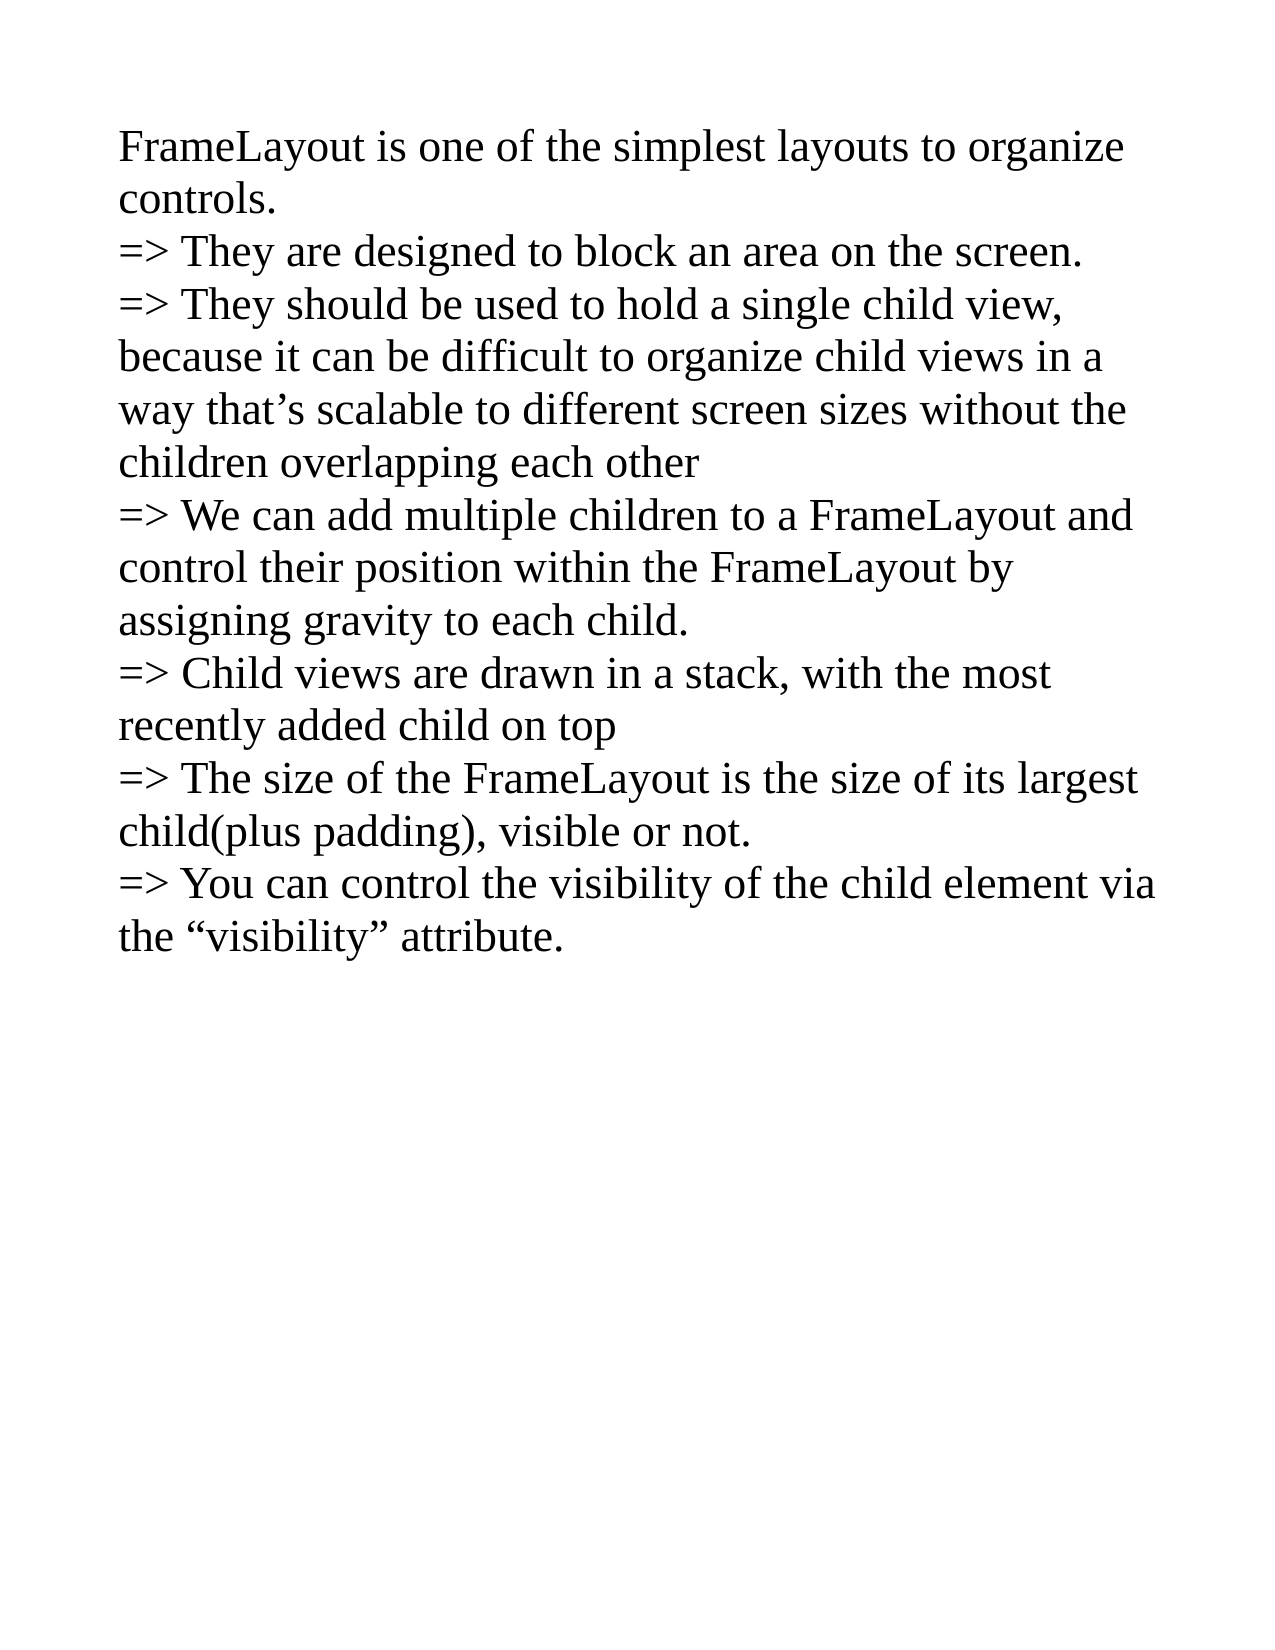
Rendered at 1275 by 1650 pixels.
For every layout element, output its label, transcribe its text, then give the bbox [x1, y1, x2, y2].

text => You can control the visibility of the child element via the “visibility” attribute. [118, 856, 1157, 961]
text FrameLayout is one of the simplest layouts to organize controls. [118, 118, 1157, 223]
text => They are designed to block an area on the screen. [118, 223, 1157, 276]
text => We can add multiple children to a FrameLayout and control their position within the FrameLayout by assigning gravity to each child. [118, 487, 1157, 645]
text => Child views are drawn in a stack, with the most recently added child on top [118, 645, 1157, 751]
text => They should be used to hold a single child view, because it can be difficult to organize child views in a way that’s scalable to different screen sizes without the children overlapping each other [118, 276, 1157, 487]
text => The size of the FrameLayout is the size of its largest child(plus padding), visible or not. [118, 751, 1157, 856]
